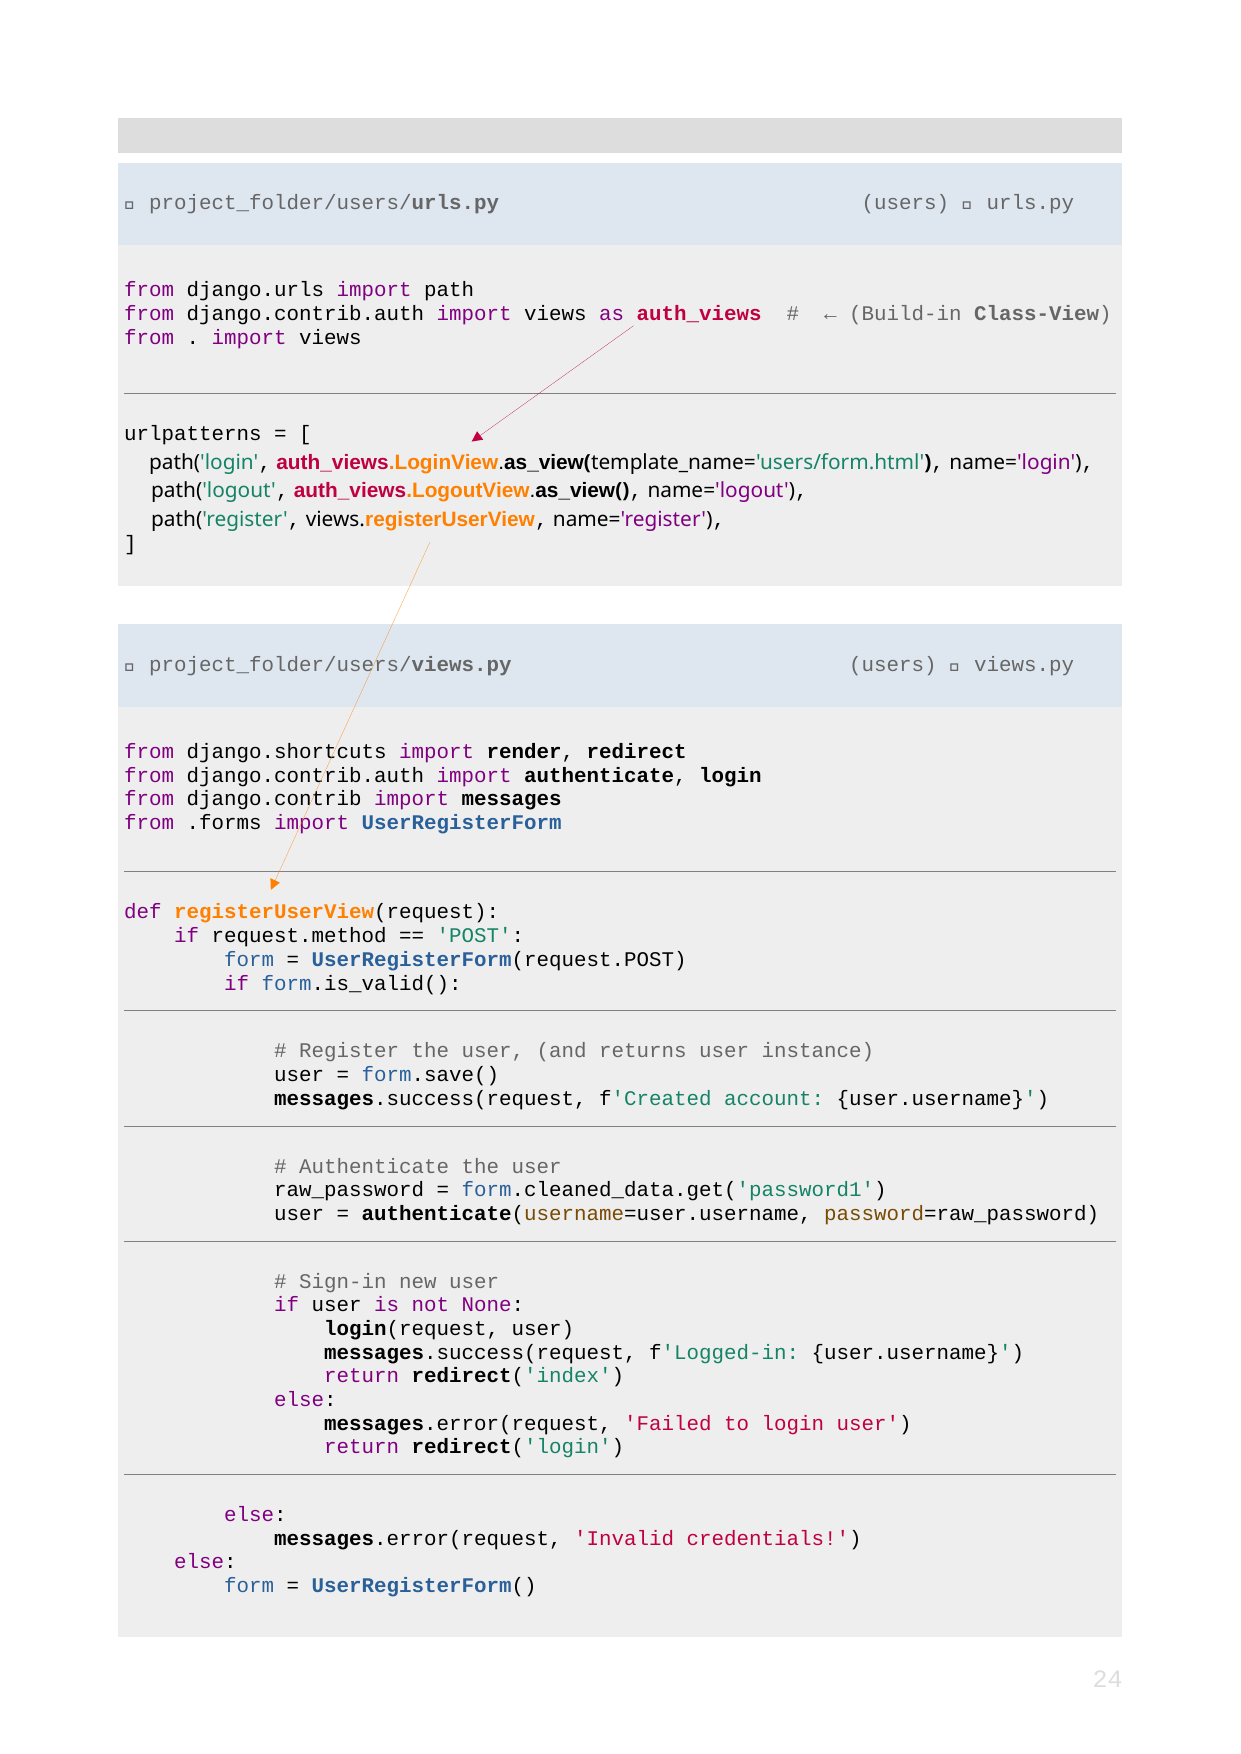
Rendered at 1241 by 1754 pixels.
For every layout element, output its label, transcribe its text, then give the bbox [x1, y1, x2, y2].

subtitle Implementing auth_views and registerUserView [118, 607, 399, 612]
table_header 📝 project_folder/users/views.py (users) 🐍 views.py [356, 624, 1122, 707]
table_cell from django.urls import path from django.contrib.auth import views as auth_views # ← (Build-in Class-View) from . import views urlpatterns = [ path('login', auth_views.LoginView.as_view(template_name='users/form.html'), name='login'), path('logout', auth_views.LogoutView.as_view(), name='logout'), path('register', views.registerUserView, name='register'), ] [118, 245, 1122, 586]
subtitle [399, 607, 1122, 612]
table_header 📝 project_folder/users/views.py (users) 🐍 views.py [118, 624, 391, 707]
table_header 📝 project_folder/users/urls.py (users) 🐍 urls.py [118, 163, 1122, 245]
table_cell from django.shortcuts import render, redirect from django.contrib.auth import authenticate, login from django.contrib import messages from .forms import UserRegisterForm def registerUserView(request): if request.method == 'POST': form = UserRegisterForm(request.POST) if form.is_valid(): # Register the user, (and returns user instance) user = form.save() messages.success(request, f'Created account: {user.username}') # Authenticate the user raw_password = form.cleaned_data.get('password1') user = authenticate(username=user.username, password=raw_password) # Sign-in new user if user is not None: login(request, user) messages.success(request, f'Logged-in: {user.username}') return redirect('index') else: messages.error(request, 'Failed to login user') return redirect('login') else: messages.error(request, 'Invalid credentials!') else: form = UserRegisterForm() [118, 707, 1122, 1637]
table_cell [118, 118, 1122, 153]
